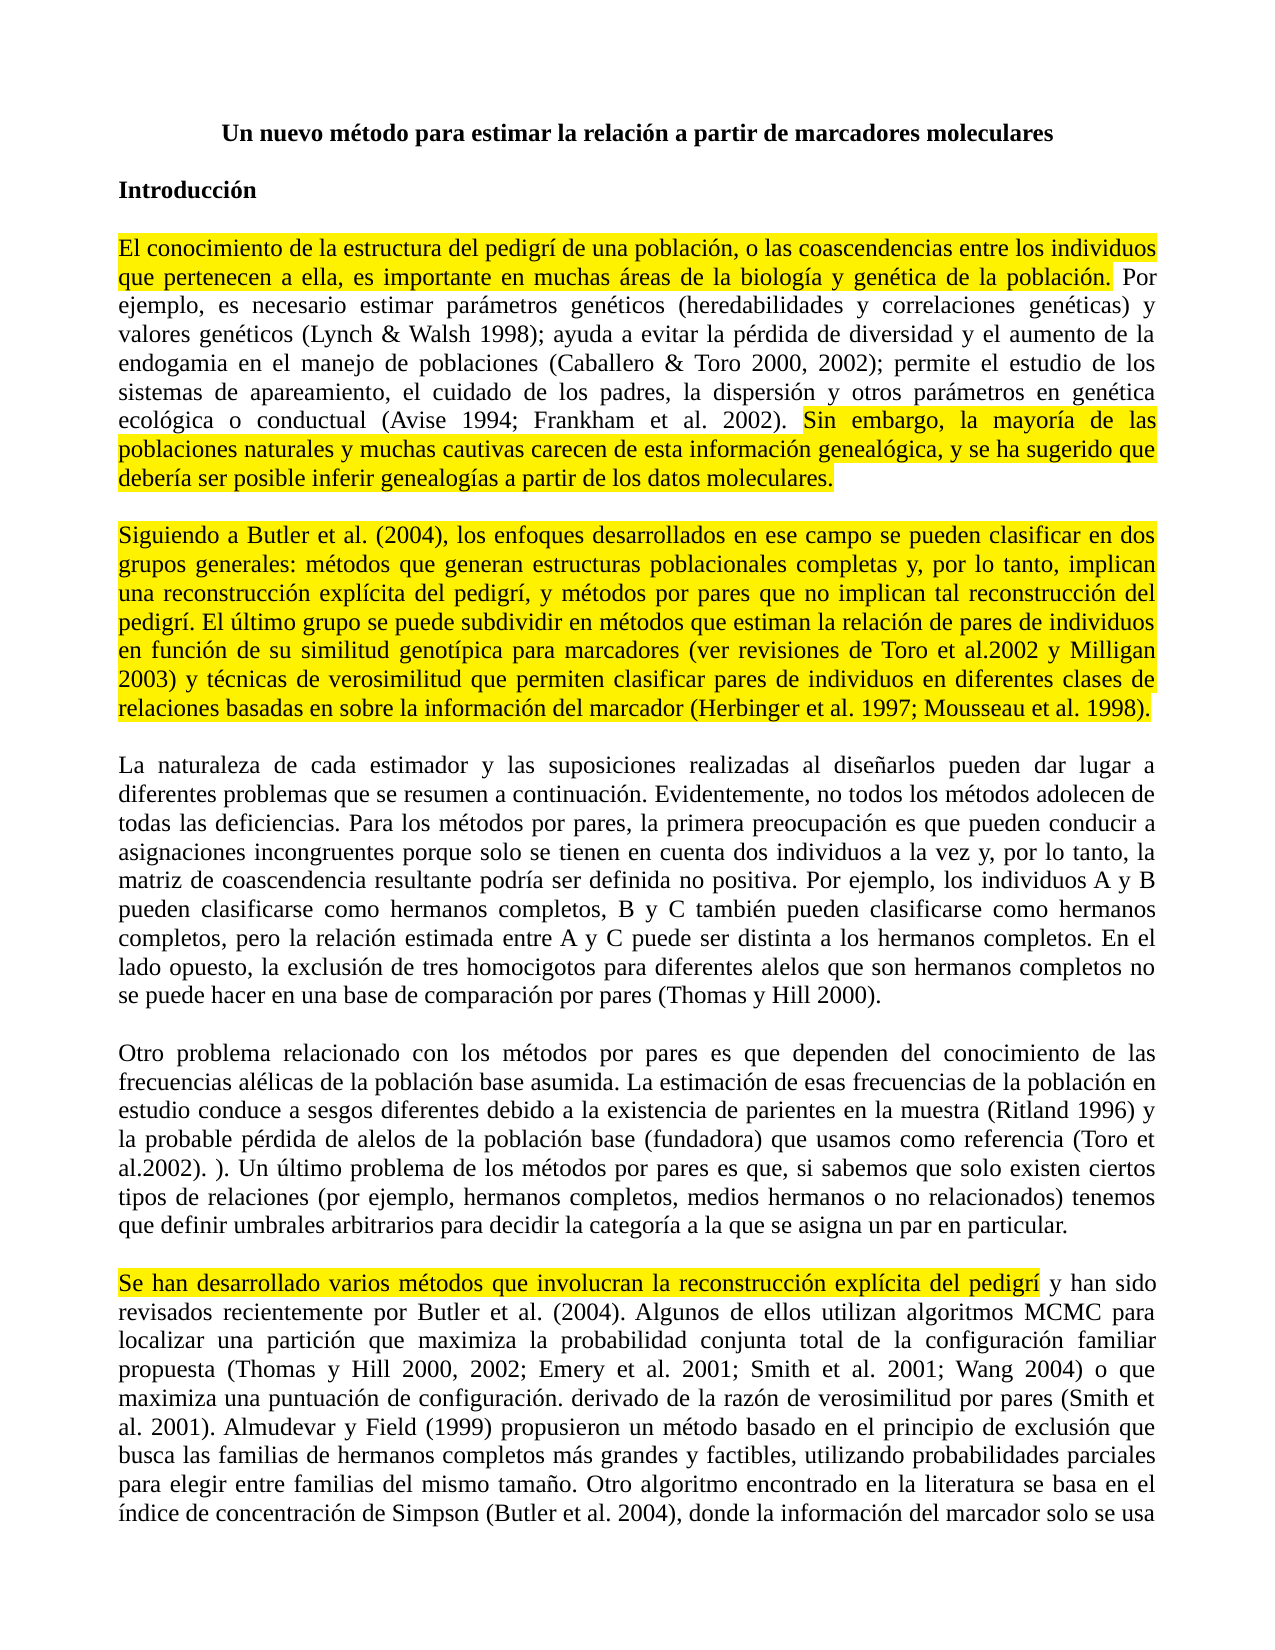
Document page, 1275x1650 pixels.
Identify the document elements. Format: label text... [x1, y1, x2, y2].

text Otro problema relacionado con los métodos por pares es que dependen del conocimiento de las frecuencias alélicas de la población base asumida. La estimación de esas frecuencias de la población en estudio conduce a sesgos diferentes debido a la existencia de parientes en la muestra (Ritland 1996) y la probable pérdida de alelos de la población base (fundadora) que usamos como referencia (Toro et al.2002). ). Un último problema de los métodos por pares es que, si sabemos que solo existen ciertos tipos de relaciones (por ejemplo, hermanos completos, medios hermanos o no relacionados) tenemos que definir umbrales arbitrarios para decidir la categoría a la que se asigna un par en particular. [118, 1038, 1157, 1239]
text La naturaleza de cada estimador y las suposiciones realizadas al diseñarlos pueden dar lugar a diferentes problemas que se resumen a continuación. Evidentemente, no todos los métodos adolecen de todas las deficiencias. Para los métodos por pares, la primera preocupación es que pueden conducir a asignaciones incongruentes porque solo se tienen en cuenta dos individuos a la vez y, por lo tanto, la matriz de coascendencia resultante podría ser definida no positiva. Por ejemplo, los individuos A y B pueden clasificarse como hermanos completos, B y C también pueden clasificarse como hermanos completos, pero la relación estimada entre A y C puede ser distinta a los hermanos completos. En el lado opuesto, la exclusión de tres homocigotos para diferentes alelos que son hermanos completos no se puede hacer en una base de comparación por pares (Thomas y Hill 2000). [118, 751, 1157, 1009]
text Introducción [118, 176, 1157, 204]
text Un nuevo método para estimar la relación a partir de marcadores moleculares [118, 118, 1157, 147]
text El conocimiento de la estructura del pedigrí de una población, o las coascendencias entre los individuos que pertenecen a ella, es importante en muchas áreas de la biología y genética de la población. Por ejemplo, es necesario estimar parámetros genéticos (heredabilidades y correlaciones genéticas) y valores genéticos (Lynch & Walsh 1998); ayuda a evitar la pérdida de diversidad y el aumento de la endogamia en el manejo de poblaciones (Caballero & Toro 2000, 2002); permite el estudio de los sistemas de apareamiento, el cuidado de los padres, la dispersión y otros parámetros en genética ecológica o conductual (Avise 1994; Frankham et al. 2002). Sin embargo, la mayoría de las poblaciones naturales y muchas cautivas carecen de esta información genealógica, y se ha sugerido que debería ser posible inferir genealogías a partir de los datos moleculares. [118, 233, 1157, 492]
text Siguiendo a Butler et al. (2004), los enfoques desarrollados en ese campo se pueden clasificar en dos grupos generales: métodos que generan estructuras poblacionales completas y, por lo tanto, implican una reconstrucción explícita del pedigrí, y métodos por pares que no implican tal reconstrucción del pedigrí. El último grupo se puede subdividir en métodos que estiman la relación de pares de individuos en función de su similitud genotípica para marcadores (ver revisiones de Toro et al.2002 y Milligan 2003) y técnicas de verosimilitud que permiten clasificar pares de individuos en diferentes clases de relaciones basadas en sobre la información del marcador (Herbinger et al. 1997; Mousseau et al. 1998). [118, 521, 1157, 722]
text Se han desarrollado varios métodos que involucran la reconstrucción explícita del pedigrí y han sido revisados ​​recientemente por Butler et al. (2004). Algunos de ellos utilizan algoritmos MCMC para localizar una partición que maximiza la probabilidad conjunta total de la configuración familiar propuesta (Thomas y Hill 2000, 2002; Emery et al. 2001; Smith et al. 2001; Wang 2004) o que maximiza una puntuación de configuración. derivado de la razón de verosimilitud por pares (Smith et al. 2001). Almudevar y Field (1999) propusieron un método basado en el principio de exclusión que busca las familias de hermanos completos más grandes y factibles, utilizando probabilidades parciales para elegir entre familias del mismo tamaño. Otro algoritmo encontrado en la literatura se basa en el índice de concentración de Simpson (Butler et al. 2004), donde la información del marcador solo se usa [118, 1268, 1157, 1527]
